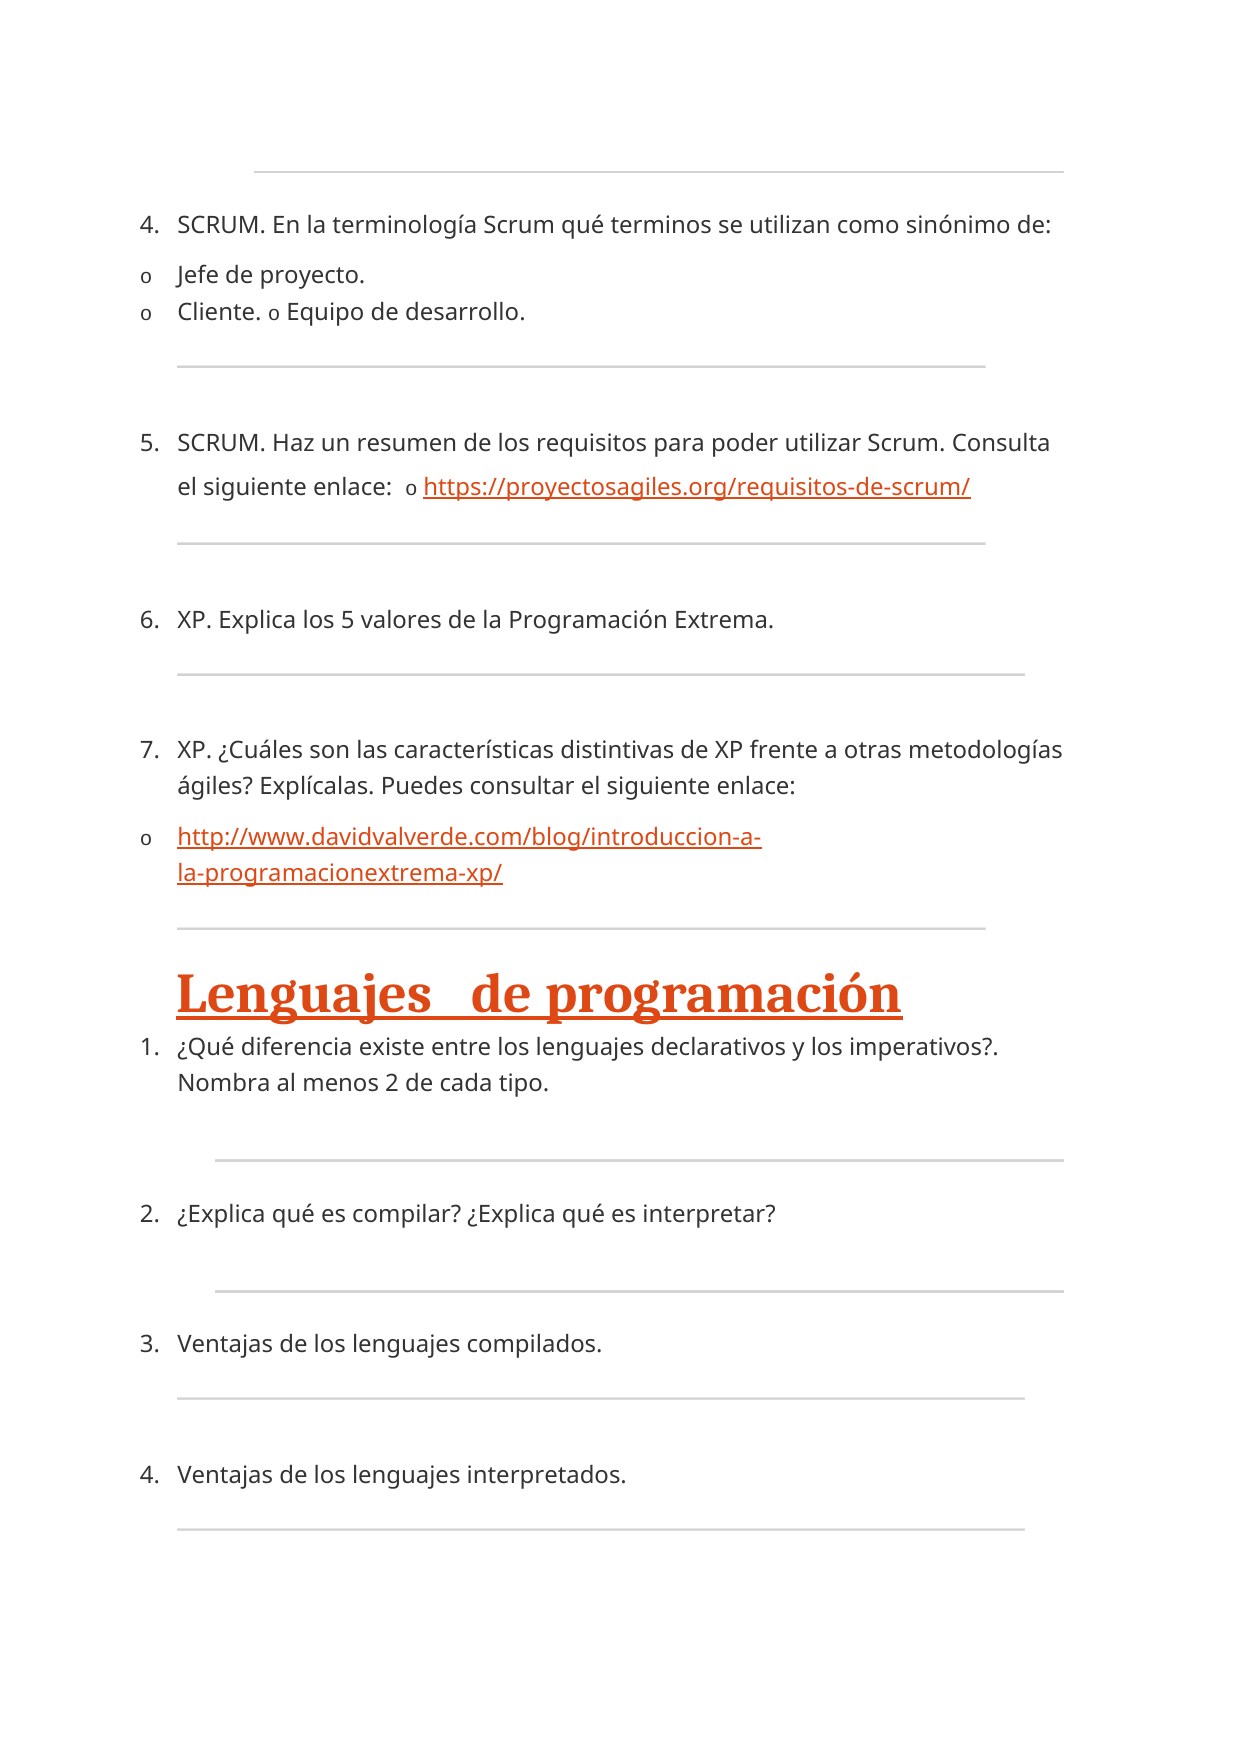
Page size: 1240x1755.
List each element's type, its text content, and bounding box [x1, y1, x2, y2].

list ¿Explica qué es compilar? ¿Explica qué es interpretar? [139, 1196, 1064, 1229]
list Ventajas de los lenguajes interpretados. [139, 1458, 1064, 1491]
list SCRUM. Haz un resumen de los requisitos para poder utilizar Scrum. Consulta el siguiente enlace: o https://proyectosagiles.org/requisitos-de-scrum/ [139, 425, 1064, 502]
subtitle Lenguajes de programación [176, 962, 1069, 1027]
list http://www.davidvalverde.com/blog/introduccion-a-la-programacionextrema-xp/ [139, 819, 786, 888]
list Cliente. o Equipo de desarrollo. [139, 295, 786, 328]
list Ventajas de los lenguajes compilados. [139, 1327, 1064, 1360]
list Jefe de proyecto. [139, 258, 786, 291]
list XP. Explica los 5 valores de la Programación Extrema. [139, 603, 1064, 635]
list SCRUM. En la terminología Scrum qué terminos se utilizan como sinónimo de: [139, 207, 1064, 240]
list XP. ¿Cuáles son las características distintivas de XP frente a otras metodologías ágiles? Explícalas. Puedes consultar el siguiente enlace: [139, 733, 1064, 802]
list ¿Qué diferencia existe entre los lenguajes declarativos y los imperativos?. Nombra al menos 2 de cada tipo. [139, 1030, 1064, 1098]
